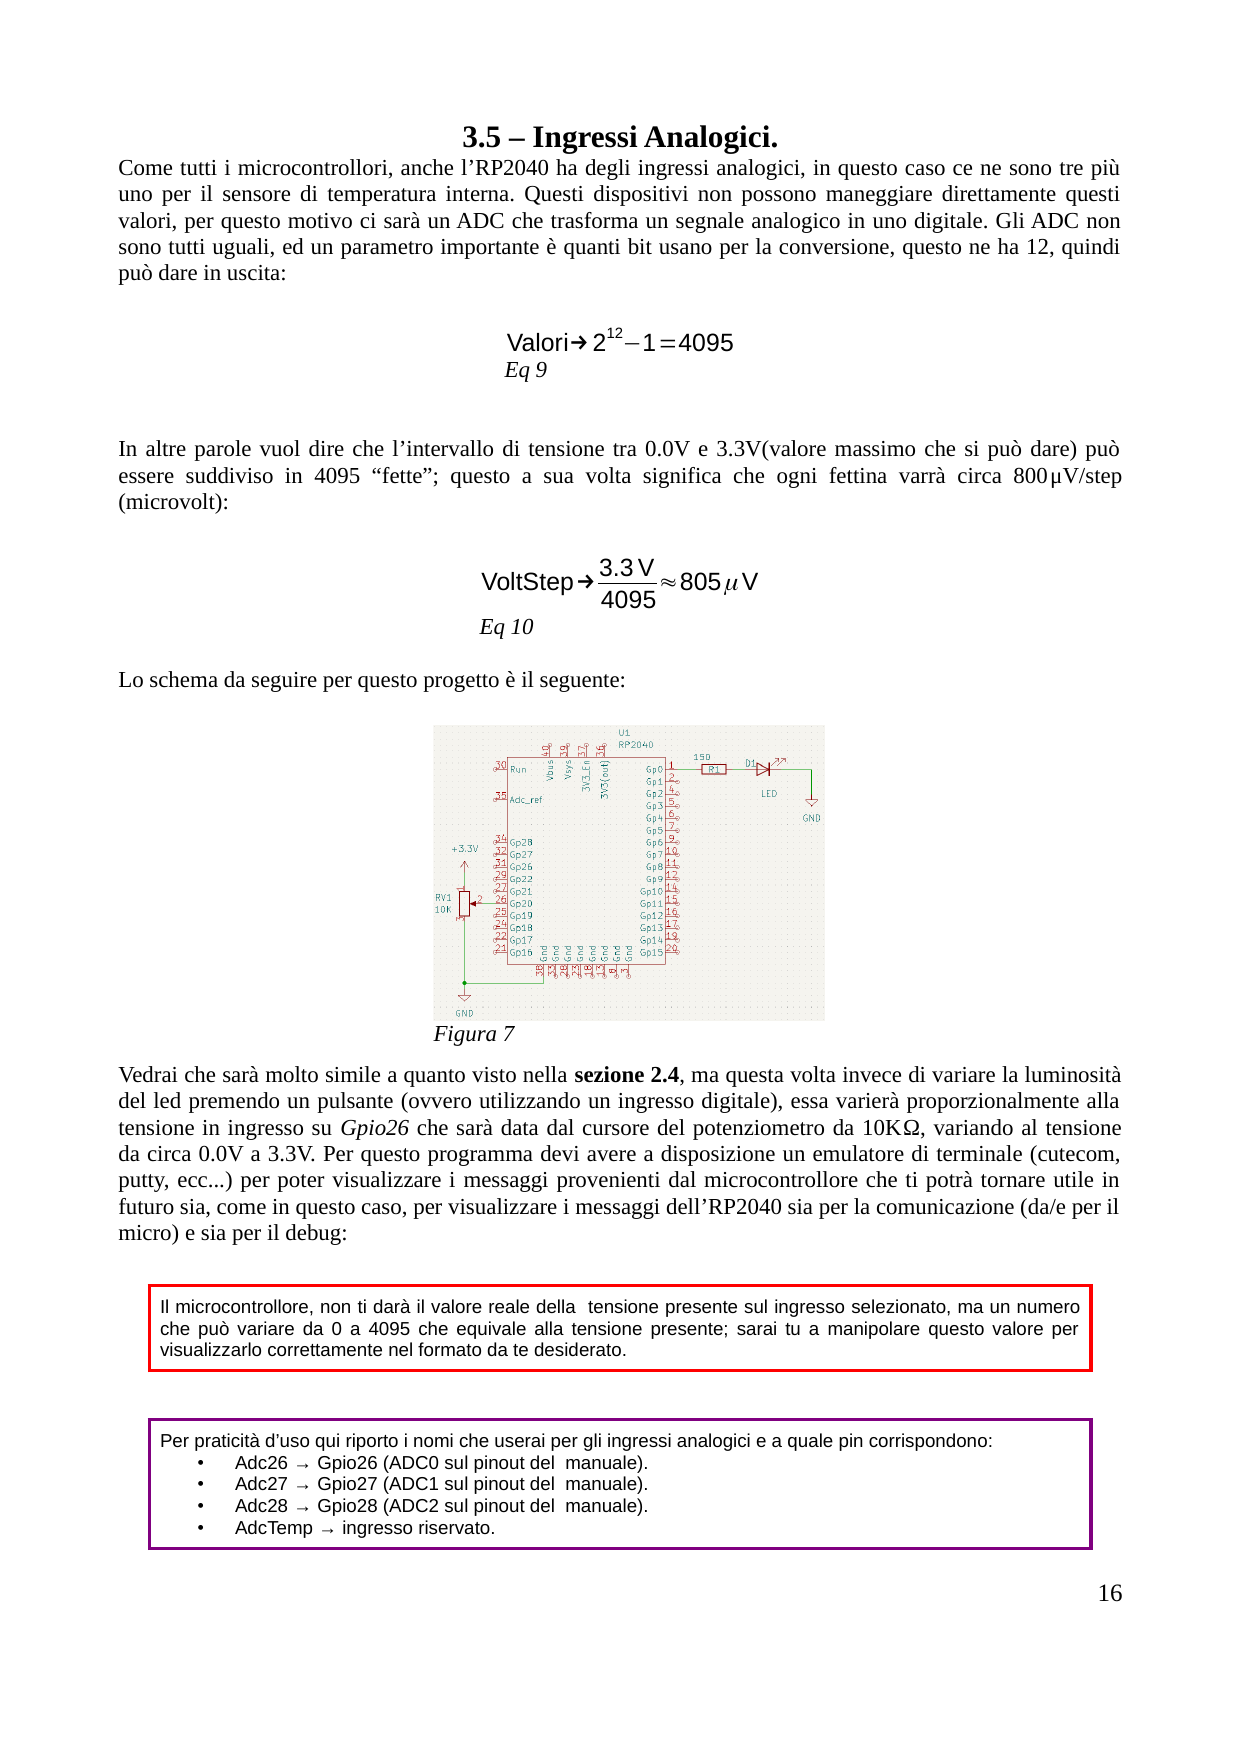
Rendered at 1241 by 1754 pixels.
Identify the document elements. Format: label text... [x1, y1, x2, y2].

text Vedrai che sarà molto simile a quanto visto nella sezione 2.4, ma questa volta invece di variare la luminosità del led premendo un pulsante (ovvero utilizzando un ingresso digitale), essa varierà proporzionalmente alla tensione in ingresso su Gpio26 che sarà data dal cursore del potenziometro da 10KΩ, variando al tensione da circa 0.0V a 3.3V. Per questo programma devi avere a disposizione un emulatore di terminale (cutecom, putty, ecc...) per poter visualizzare i messaggi provenienti dal microcontrollore che ti potrà tornare utile in futuro sia, come in questo caso, per visualizzare i messaggi dell’RP2040 sia per la comunicazione (da/e per il micro) e sia per il debug: [118, 1061, 1122, 1246]
list Adc27 → Gpio27 (ADC1 sul pinout del manuale). [197, 1473, 1081, 1495]
text Eq 10 [479, 553, 761, 639]
list Adc28 → Gpio28 (ADC2 sul pinout del manuale). [197, 1495, 1081, 1516]
text 3.5 – Ingressi Analogici. [118, 118, 1122, 154]
text Lo schema da seguire per questo progetto è il seguente: [118, 666, 1122, 692]
text Eq 9 [504, 325, 736, 383]
list Adc26 → Gpio26 (ADC0 sul pinout del manuale). [197, 1451, 1081, 1473]
text Per praticità d’uso qui riporto i nomi che userai per gli ingressi analogici e a quale pin corrispondono: [160, 1430, 1081, 1451]
text Come tutti i microcontrollori, anche l’RP2040 ha degli ingressi analogici, in questo caso ce ne sono tre più uno per il sensore di temperatura interna. Questi dispositivi non possono maneggiare direttamente questi valori, per questo motivo ci sarà un ADC che trasforma un segnale analogico in uno digitale. Gli ADC non sono tutti uguali, ed un parametro importante è quanti bit usano per la conversione, questo ne ha 12, quindi può dare in uscita: [118, 154, 1122, 286]
list AdcTemp → ingresso riservato. [197, 1516, 1081, 1538]
picture [433, 725, 825, 1021]
text Il microcontrollore, non ti darà il valore reale della tensione presente sul ingresso selezionato, ma un numero che può variare da 0 a 4095 che equivale alla tensione presente; sarai tu a manipolare questo valore per visualizzarlo correttamente nel formato da te desiderato. [160, 1296, 1081, 1360]
text Figura 7 [433, 1021, 825, 1047]
text In altre parole vuol dire che l’intervallo di tensione tra 0.0V e 3.3V(valore massimo che si può dare) può essere suddiviso in 4095 “fette”; questo a sua volta significa che ogni fettina varrà circa 800μV/step (microvolt): [118, 435, 1122, 514]
